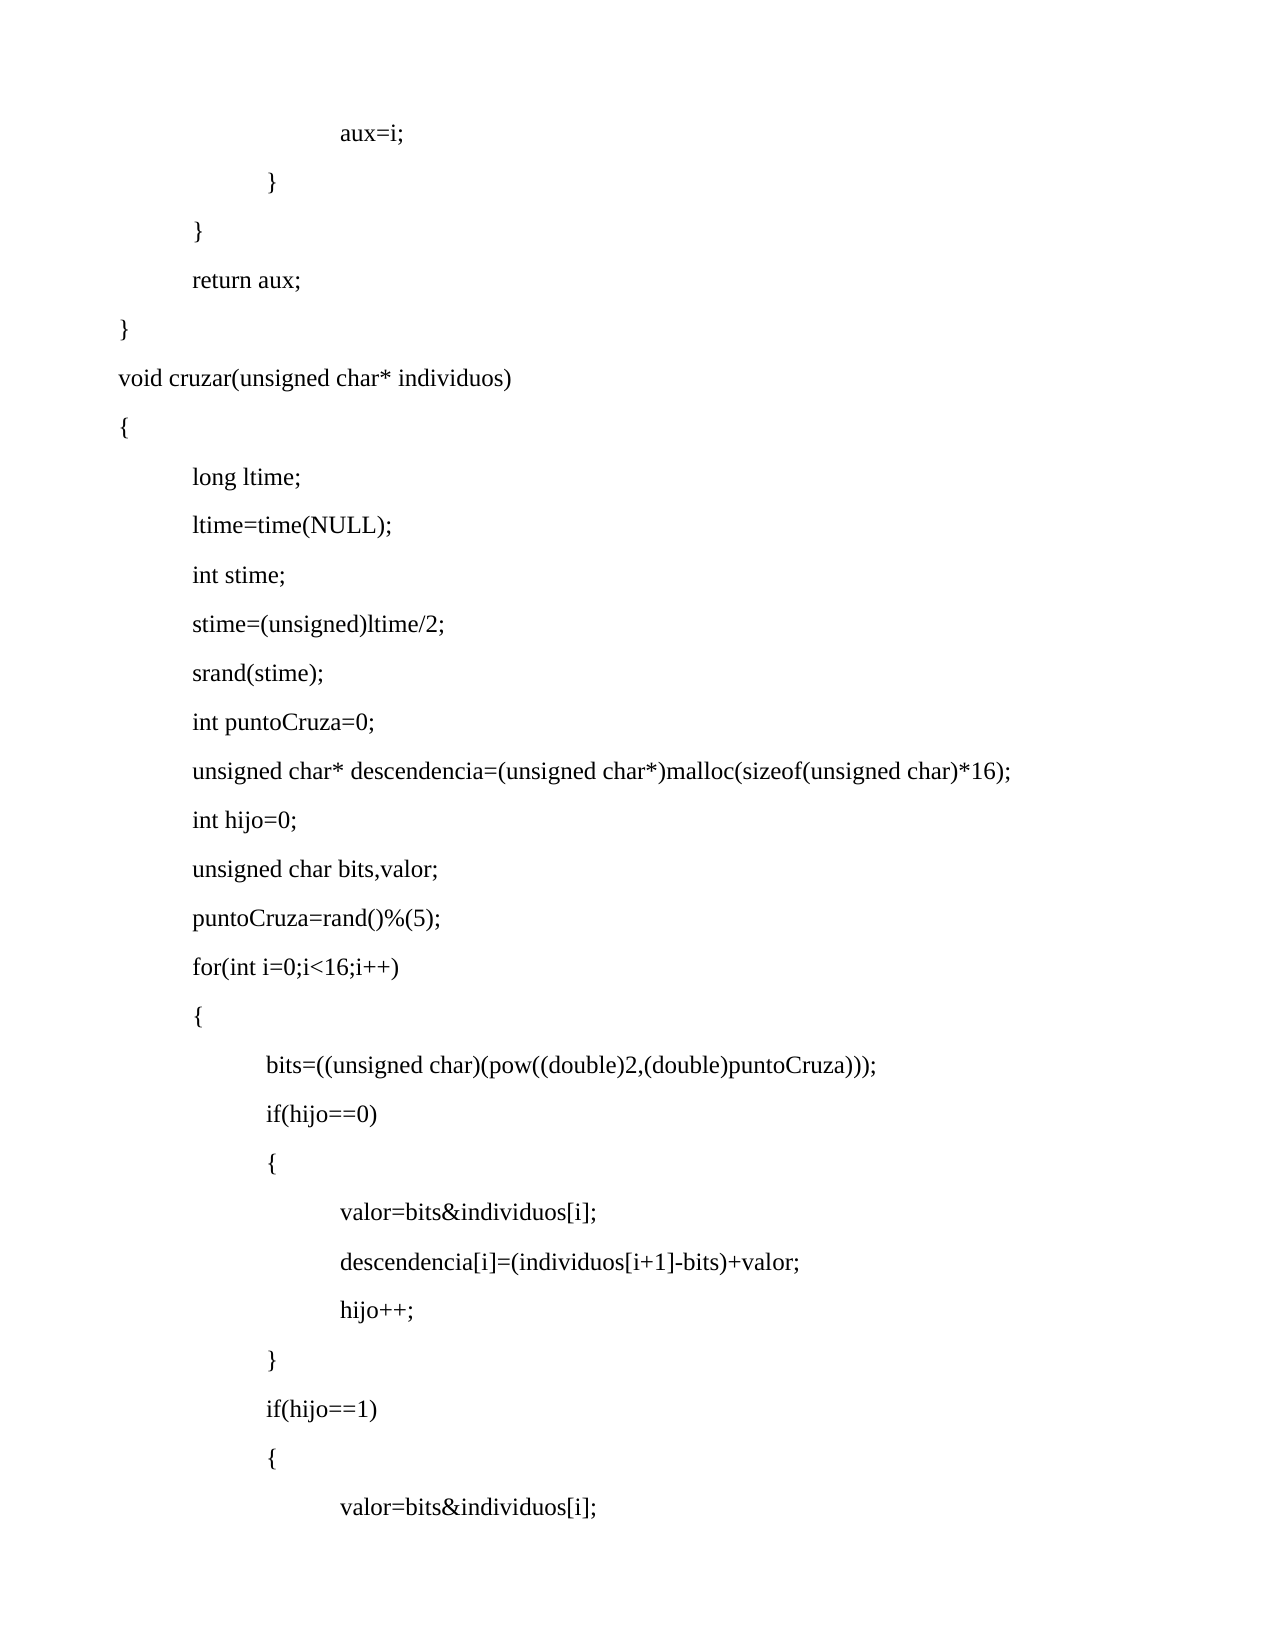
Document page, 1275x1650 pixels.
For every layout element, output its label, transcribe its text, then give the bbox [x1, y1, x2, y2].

text puntoCruza=rand()%(5); [118, 903, 1157, 932]
text if(hijo==1) [118, 1394, 1157, 1422]
text valor=bits&individuos[i]; [118, 1492, 1157, 1521]
text unsigned char* descendencia=(unsigned char*)malloc(sizeof(unsigned char)*16); [118, 756, 1157, 785]
text } [118, 216, 1157, 245]
text bits=((unsigned char)(pow((double)2,(double)puntoCruza))); [118, 1050, 1157, 1079]
text long ltime; [118, 462, 1157, 490]
text { [118, 1001, 1157, 1030]
text ltime=time(NULL); [118, 511, 1157, 539]
text if(hijo==0) [118, 1099, 1157, 1128]
text aux=i; [118, 118, 1157, 147]
text { [118, 1443, 1157, 1472]
text } [118, 1345, 1157, 1373]
text stime=(unsigned)ltime/2; [118, 609, 1157, 637]
text { [118, 412, 1157, 441]
text } [118, 314, 1157, 343]
text { [118, 1148, 1157, 1177]
text unsigned char bits,valor; [118, 854, 1157, 883]
text int puntoCruza=0; [118, 707, 1157, 736]
text srand(stime); [118, 658, 1157, 687]
text valor=bits&individuos[i]; [118, 1197, 1157, 1226]
text descendencia[i]=(individuos[i+1]-bits)+valor; [118, 1247, 1157, 1275]
text int stime; [118, 560, 1157, 588]
text for(int i=0;i<16;i++) [118, 952, 1157, 981]
text } [118, 167, 1157, 196]
text hijo++; [118, 1296, 1157, 1324]
text void cruzar(unsigned char* individuos) [118, 363, 1157, 392]
text int hijo=0; [118, 805, 1157, 834]
text return aux; [118, 265, 1157, 294]
